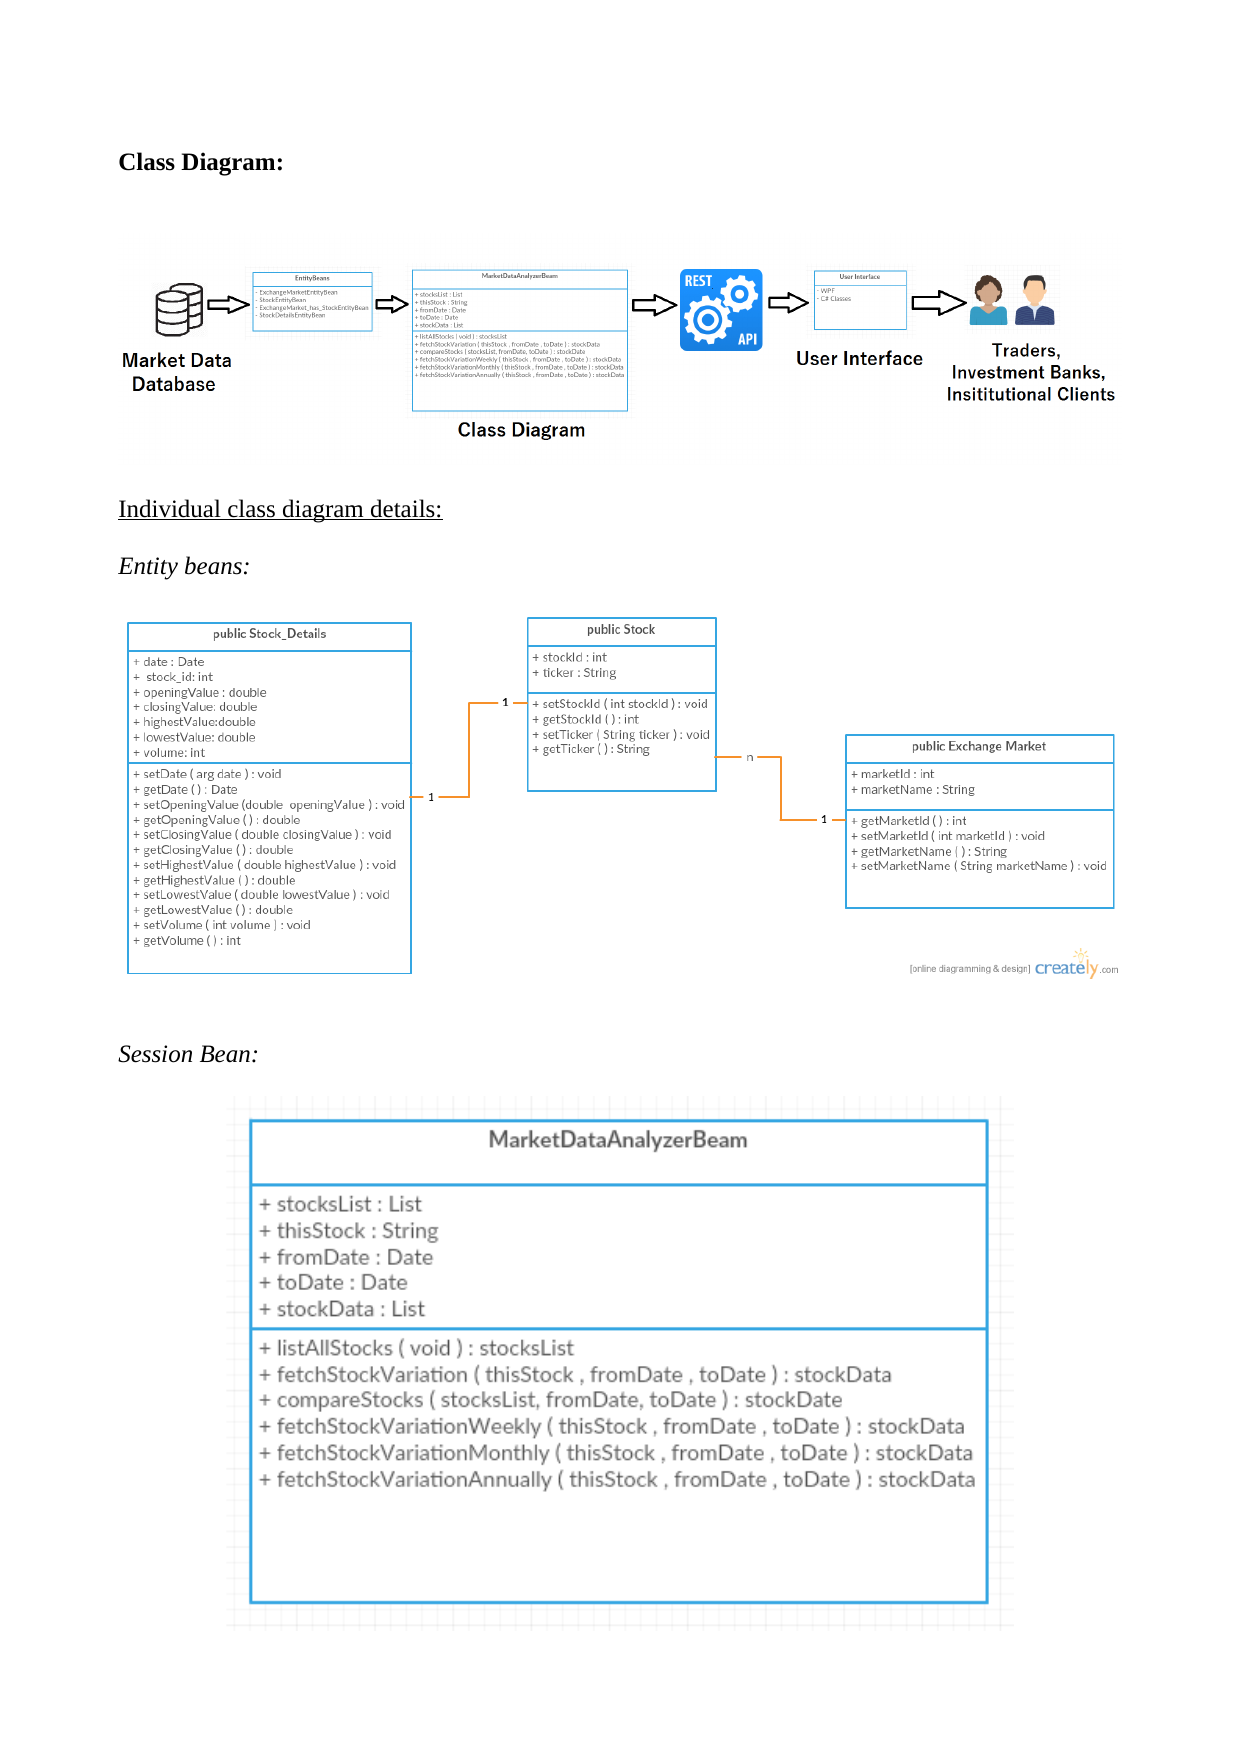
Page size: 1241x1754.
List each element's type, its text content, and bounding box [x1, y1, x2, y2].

picture [226, 1096, 1014, 1631]
text Entity beans: [118, 551, 1122, 580]
picture [118, 608, 1123, 982]
picture [118, 233, 1123, 465]
text Session Bean: [118, 1039, 1122, 1068]
text Individual class diagram details: [118, 494, 1122, 522]
text Class Diagram: [118, 147, 1122, 176]
